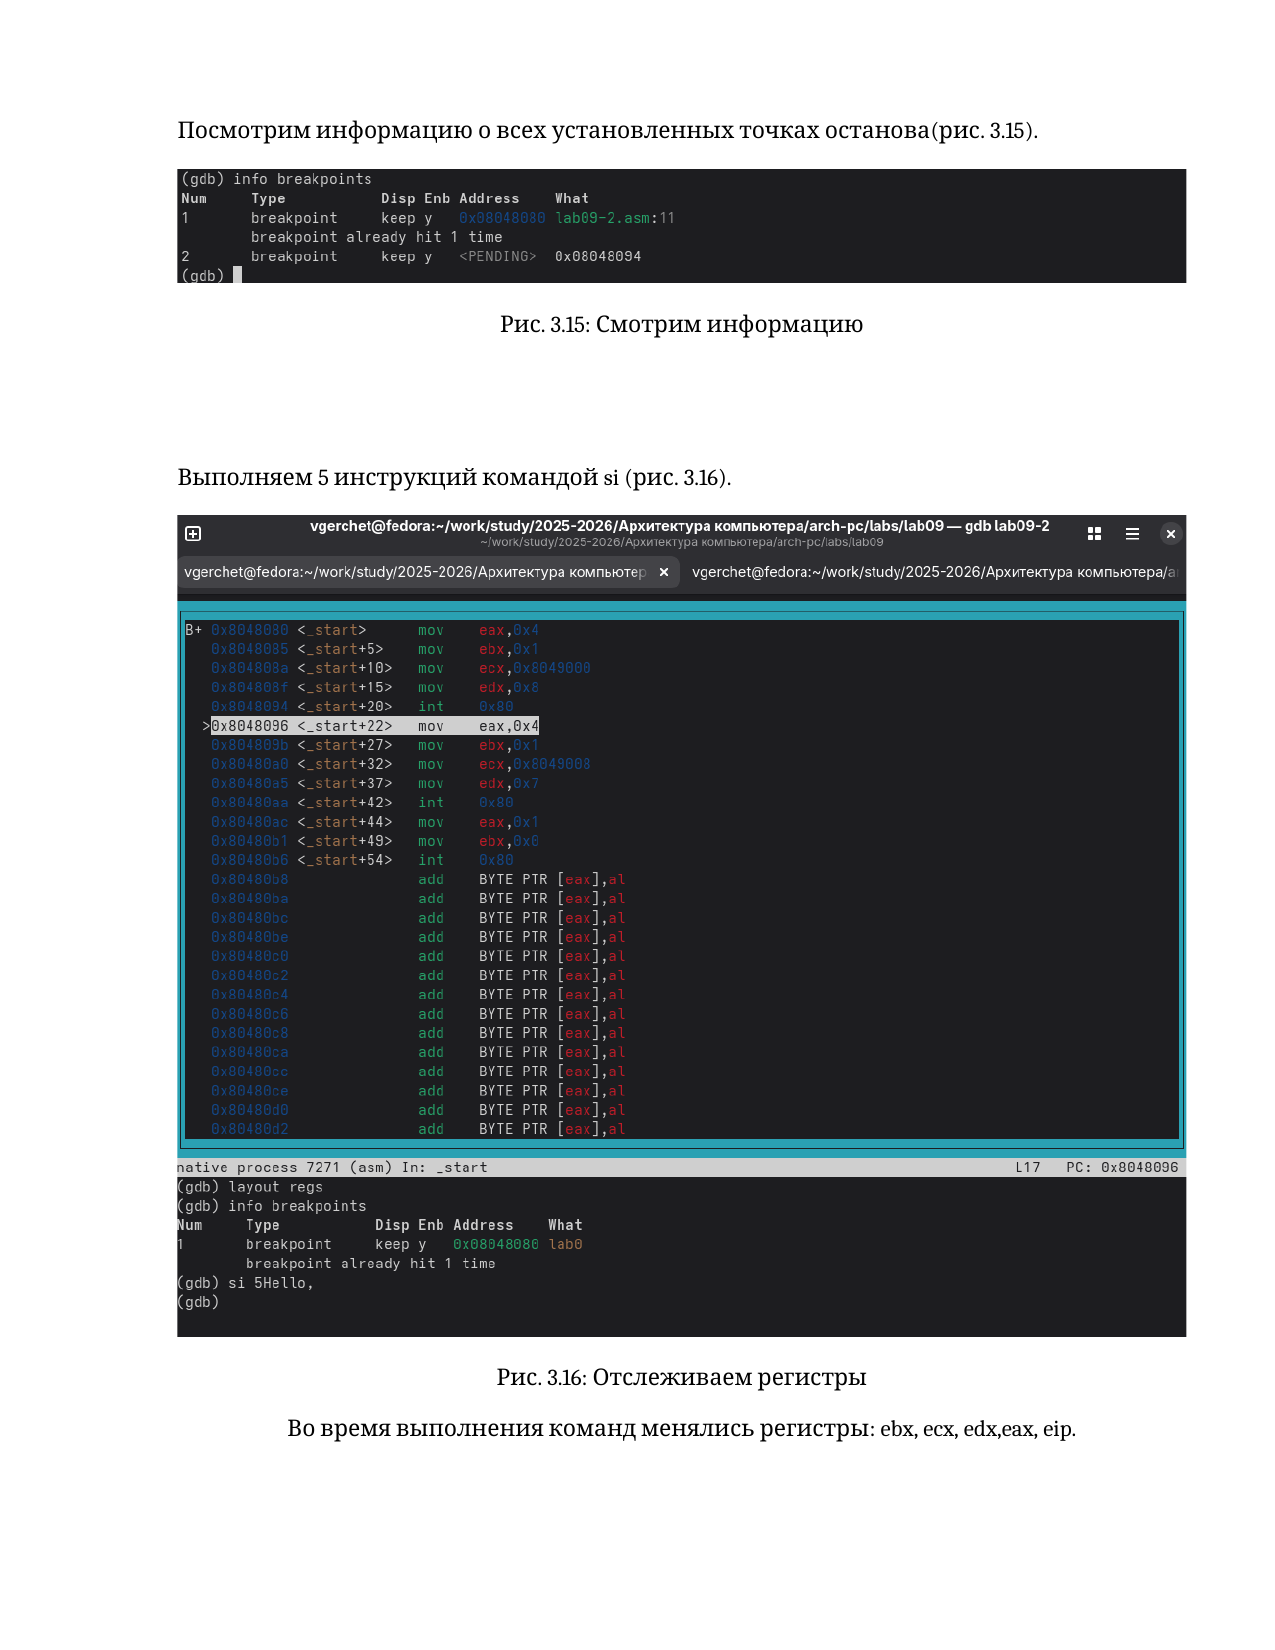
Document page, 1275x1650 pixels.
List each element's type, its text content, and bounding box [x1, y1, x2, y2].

text Выполняем 5 инструкций командой si (рис. 3.16). [177, 464, 1186, 491]
text Во время выполнения команд менялись регистры: ebx, ecx, edx,eax, eip. [177, 1416, 1186, 1443]
text Рис. 3.15: Смотрим информацию [177, 283, 1186, 338]
picture [177, 515, 1187, 1337]
text Посмотрим информацию о всех установленных точках останова(рис. 3.15). [177, 118, 1186, 144]
text Рис. 3.16: Отслеживаем регистры [177, 1337, 1186, 1392]
picture [177, 169, 1187, 283]
